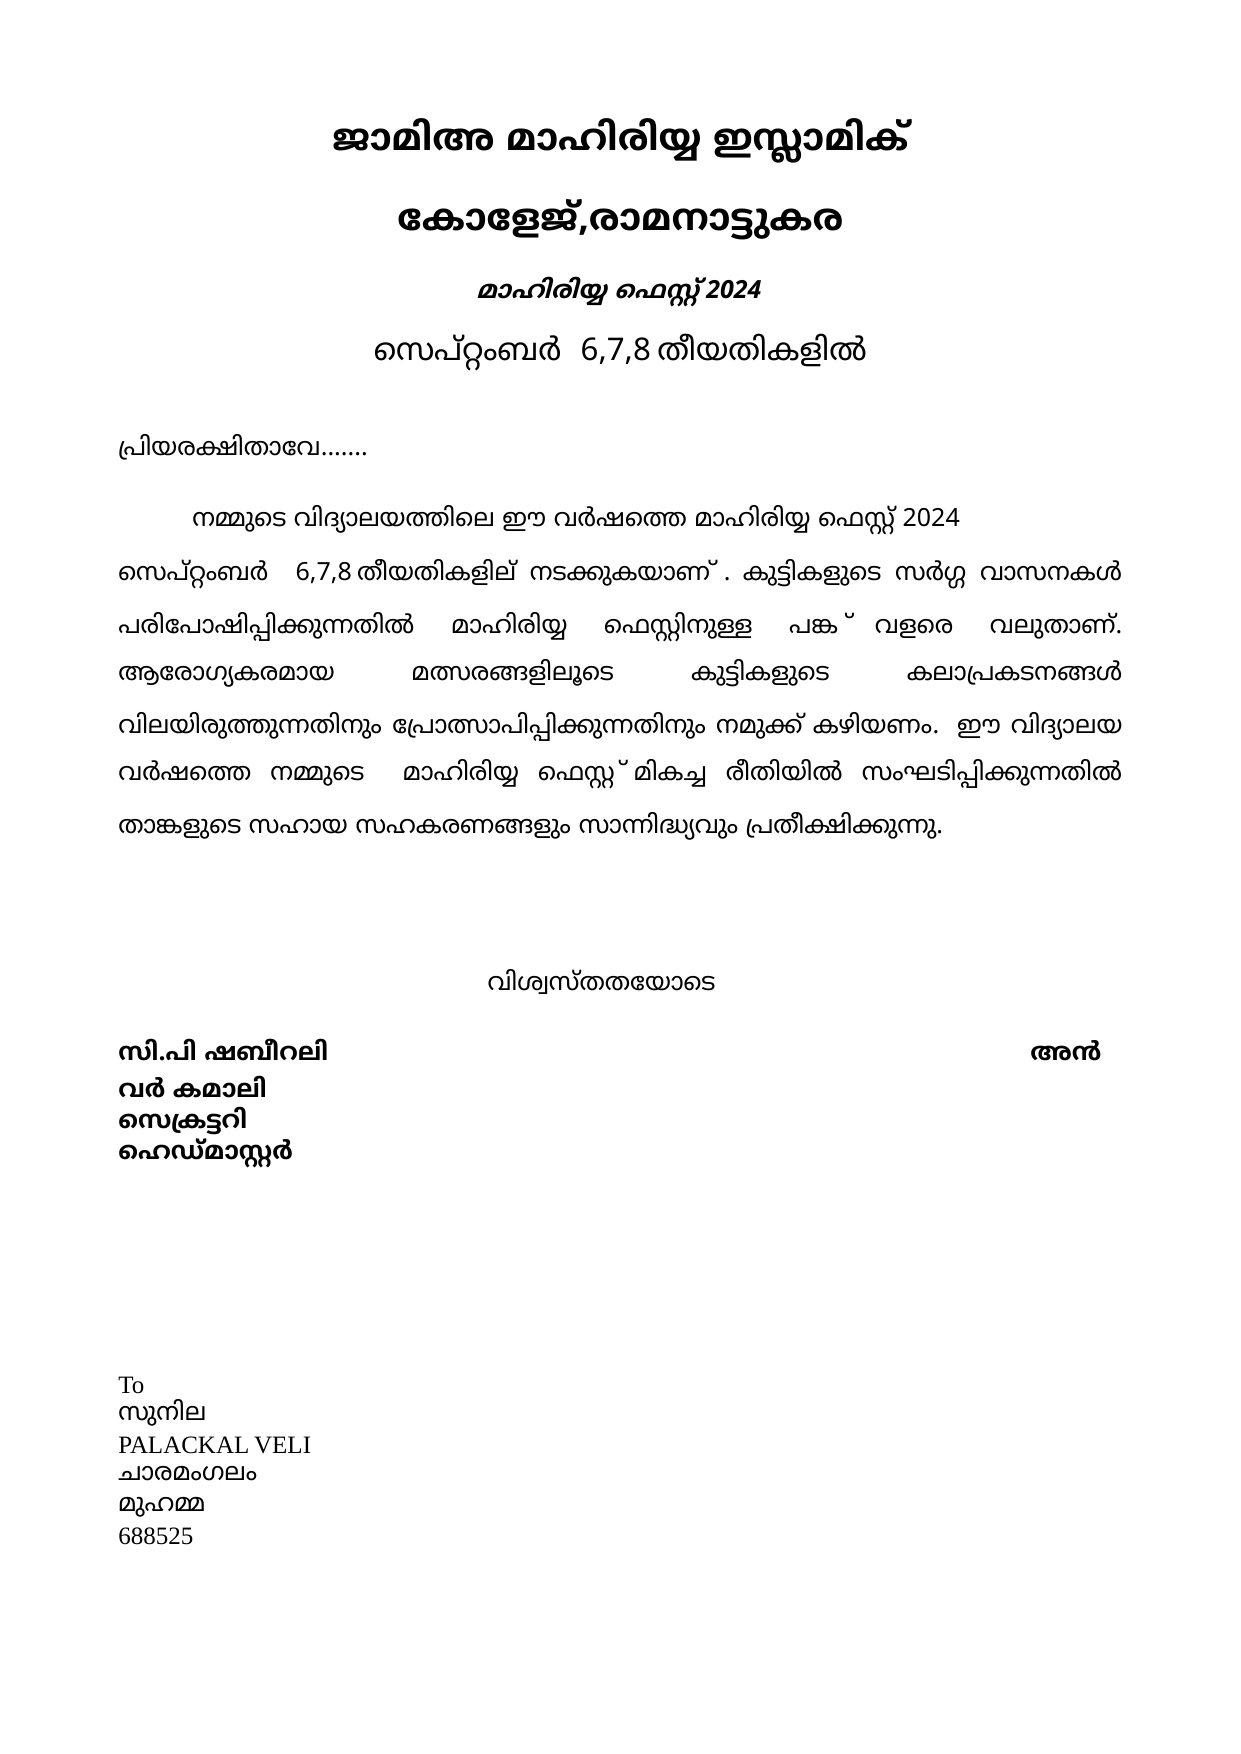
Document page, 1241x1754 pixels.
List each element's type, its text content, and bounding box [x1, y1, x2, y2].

text നമ്മുടെ വിദ്യാലയത്തിലെ ഈ വര്‍ഷത്തെ മാഹിരിയ്യ ഫെസ്റ്റ് 2024 [118, 499, 1122, 536]
text മുഹമ്മ [118, 1490, 1122, 1521]
text സി.പി ഷബീറലി‍ അന്‍വ‍‍ര്‍ കമാലി ‍ [118, 1034, 1122, 1107]
text സെപ്റ്റംബര്‍ 6,7,8തീയതികളില്‍‍ നടക്കുകയാണ് . കുട്ടികളുടെ സര്‍ഗ്ഗ വാസനകള്‍ പരിപോഷിപ്പിക്കുന്നതില്‍ മാഹിരിയ്യ ഫെസ്റ്റിനുള്ള പങ്ക് വളരെ വലുതാണ്. ആരോഗ്യകരമായ മത്സരങ്ങളിലൂടെ കുട്ടികളുടെ കലാപ്രകടനങ്ങള്‍ വിലയിരുത്തുന്നതിനും പ്രോത്സാപിപ്പിക്കുന്നതിനും നമുക്ക് കഴിയണം. ഈ വിദ്യാലയ വര്‍ഷത്തെ നമ്മുടെ മാഹിരിയ്യ ഫെസ്റ്റ് മികച്ച രീതിയില്‍ സംഘടിപ്പിക്കുന്നതില്‍ താങ്കളുടെ സഹായ സഹകരണങ്ങളും സാന്നിദ്ധ്യവും പ്രതീക്ഷിക്കുന്നു. [118, 554, 1122, 843]
text 688525 [118, 1521, 1122, 1550]
text സെക്രട്ടറി ഹെഡ്‌മാസ്റ്റര്‍ [118, 1107, 1122, 1169]
text മാഹിരിയ്യ ഫെസ്റ്റ് 2024 [118, 272, 1122, 308]
text സുനില [118, 1399, 1122, 1430]
text ജാമിഅ മാഹിരിയ്യ ഇസ്ലാമിക് കോളേജ്,രാമനാട്ടുകര [118, 118, 1122, 245]
text PALACKAL VELI [118, 1430, 1122, 1459]
text To [118, 1370, 1122, 1399]
text ചാരമംഗലം [118, 1459, 1122, 1490]
text സെപ്റ്റംബര്‍ 6,7,8തീയതികളില്‍ [118, 327, 1122, 372]
text ‌‌ [118, 896, 1122, 929]
text വിശ്വസ്തതയോടെ [118, 964, 1122, 1000]
text പ്രിയരക്ഷിതാവേ....... [118, 429, 1122, 465]
